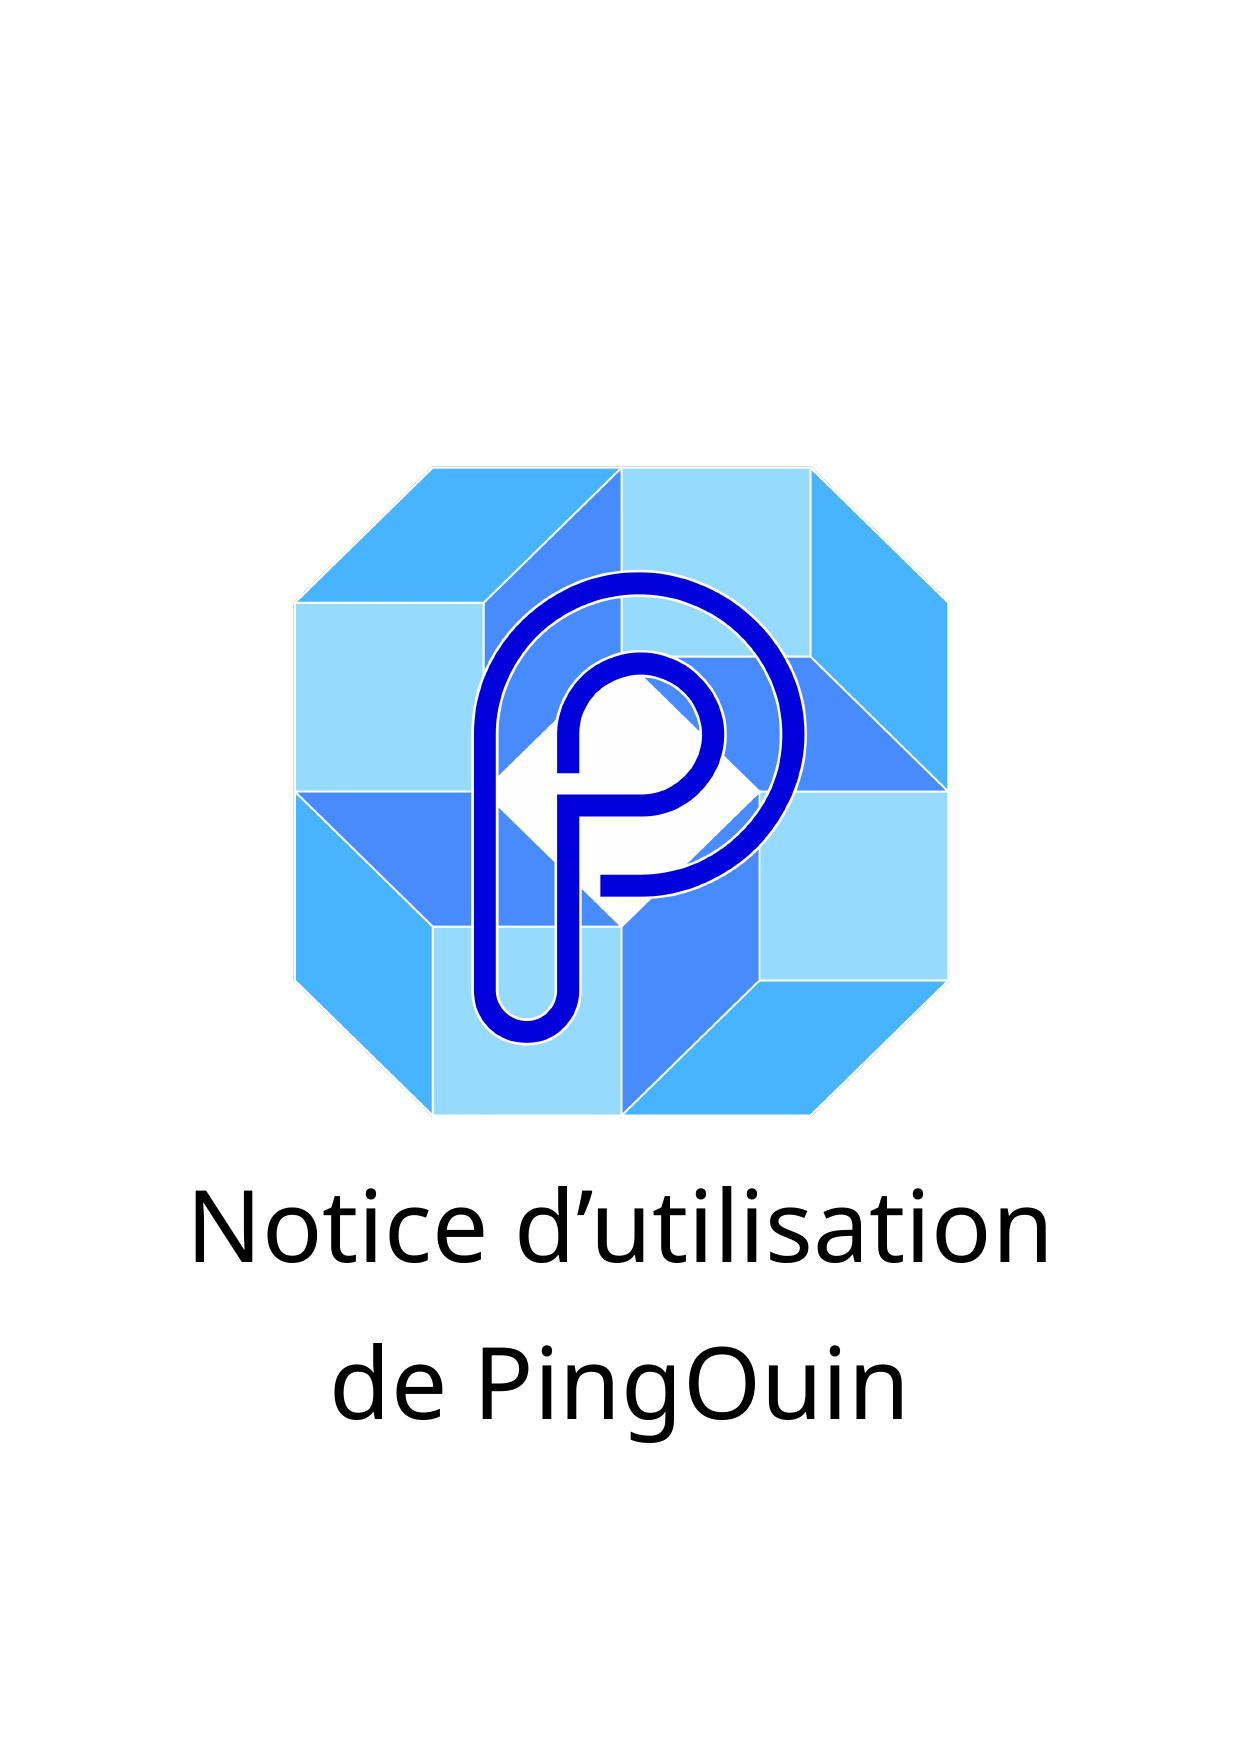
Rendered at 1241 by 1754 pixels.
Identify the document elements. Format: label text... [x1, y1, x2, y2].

picture [290, 460, 951, 1121]
text Notice d’utilisation de PingOuin [118, 1156, 1122, 1449]
